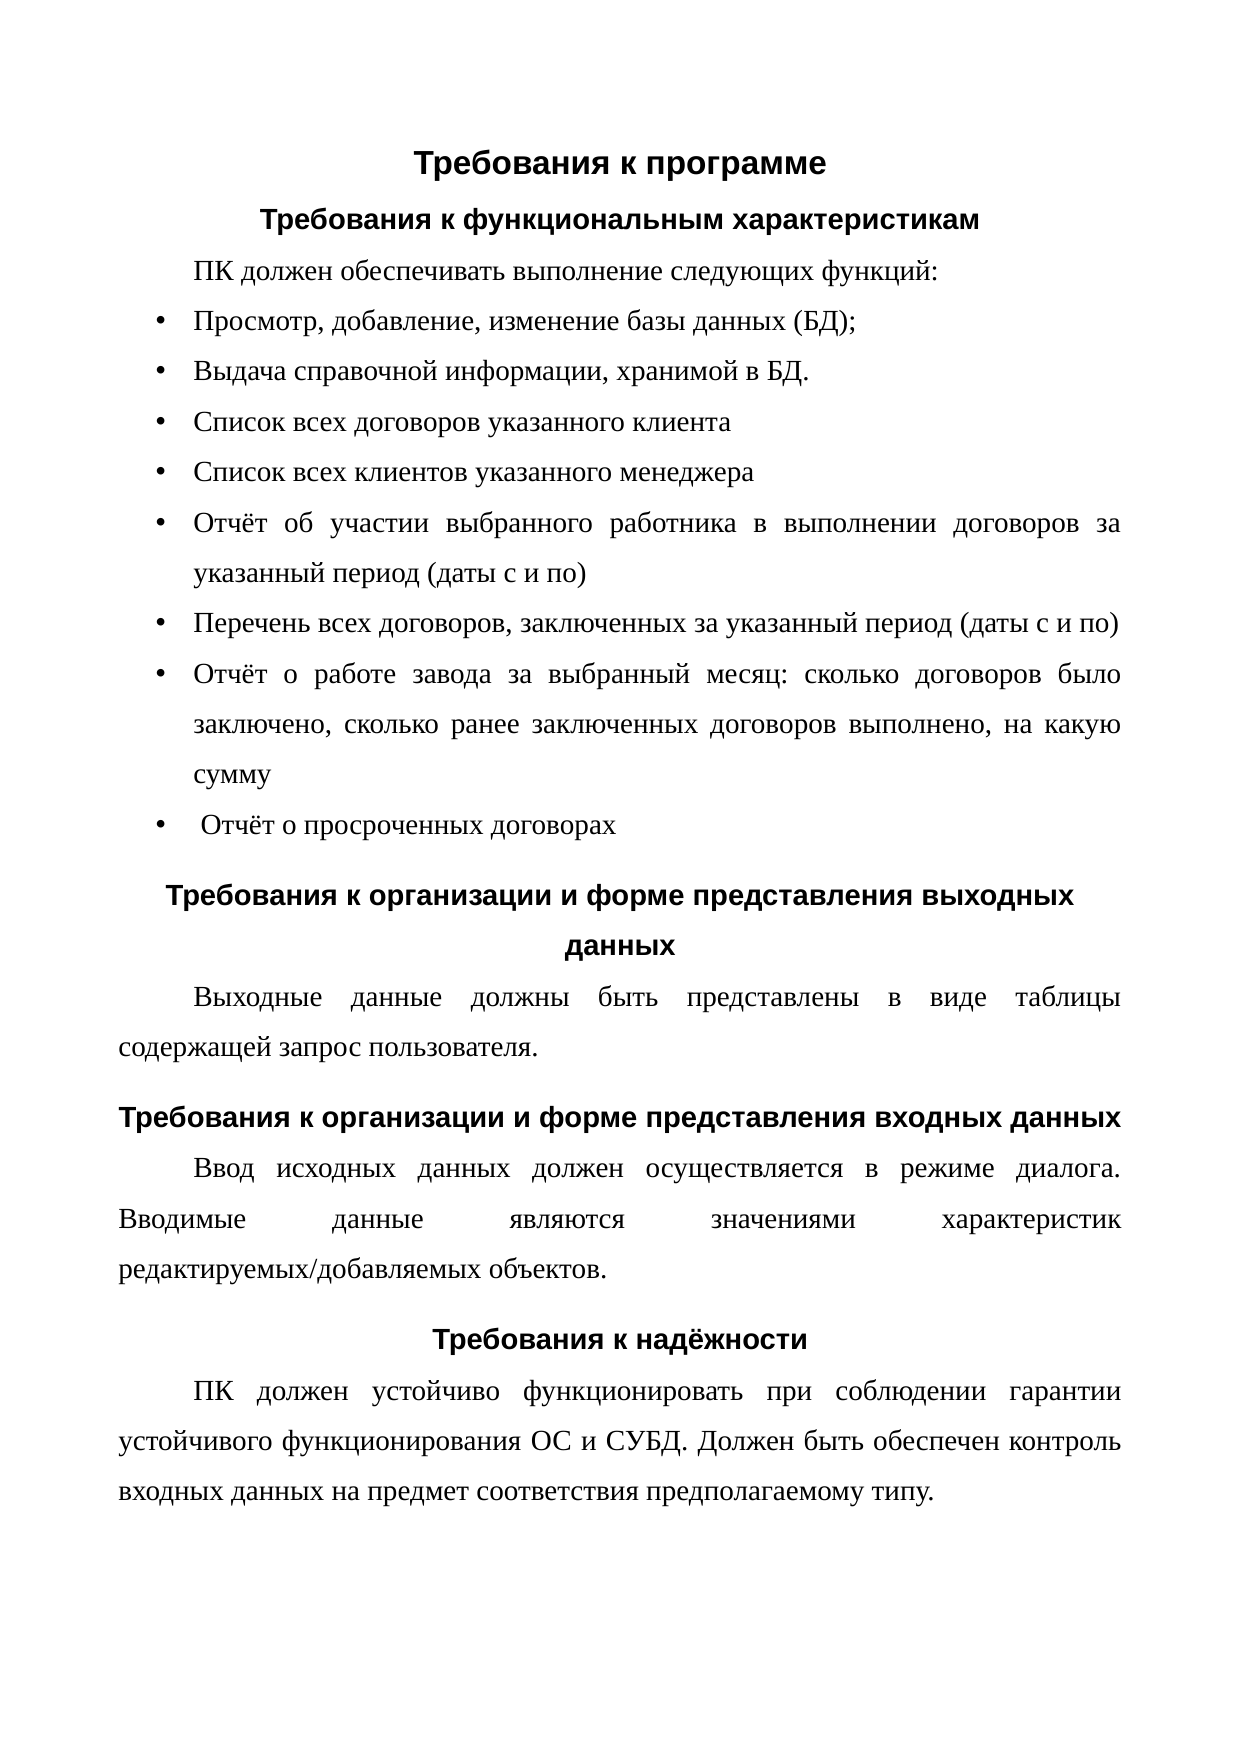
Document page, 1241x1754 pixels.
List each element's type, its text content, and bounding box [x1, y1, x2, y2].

subtitle Требования к организации и форме представления входных данных [118, 1100, 1122, 1134]
list Cписок всех договоров указанного клиента [156, 404, 1122, 437]
text Ввод исходных данных должен осуществляется в режиме диалога. Вводимые данные являются значениями характеристик редактируемых/добавляемых объектов. [118, 1151, 1122, 1285]
subtitle Требования к надёжности [118, 1322, 1122, 1356]
text ПК должен обеспечивать выполнение следующих функций: [118, 253, 1122, 286]
subtitle Требования к программе [118, 143, 1122, 182]
list Выдача справочной информации, хранимой в БД. [156, 353, 1122, 387]
list Отчёт о просроченных договорах [156, 807, 1122, 841]
text Выходные данные должны быть представлены в виде таблицы содержащей запрос пользователя. [118, 979, 1122, 1063]
subtitle Требования к функциональным характеристикам [118, 202, 1122, 236]
list Отчёт о работе завода за выбранный месяц: сколько договоров было заключено, сколько ранее заключенных договоров выполнено, на какую сумму [156, 656, 1122, 790]
list Перечень всех договоров, заключенных за указанный период (даты с и по) [156, 605, 1122, 639]
text ПК должен устойчиво функционировать при соблюдении гарантии устойчивого функционирования ОС и СУБД. Должен быть обеспечен контроль входных данных на предмет соответствия предполагаемому типу. [118, 1373, 1122, 1507]
list Список всех клиентов указанного менеджера [156, 454, 1122, 488]
subtitle Требования к организации и форме представления выходных данных [118, 878, 1122, 962]
list Просмотр, добавление, изменение базы данных (БД); [156, 303, 1122, 337]
list Отчёт об участии выбранного работника в выполнении договоров за указанный период (даты с и по) [156, 505, 1122, 589]
